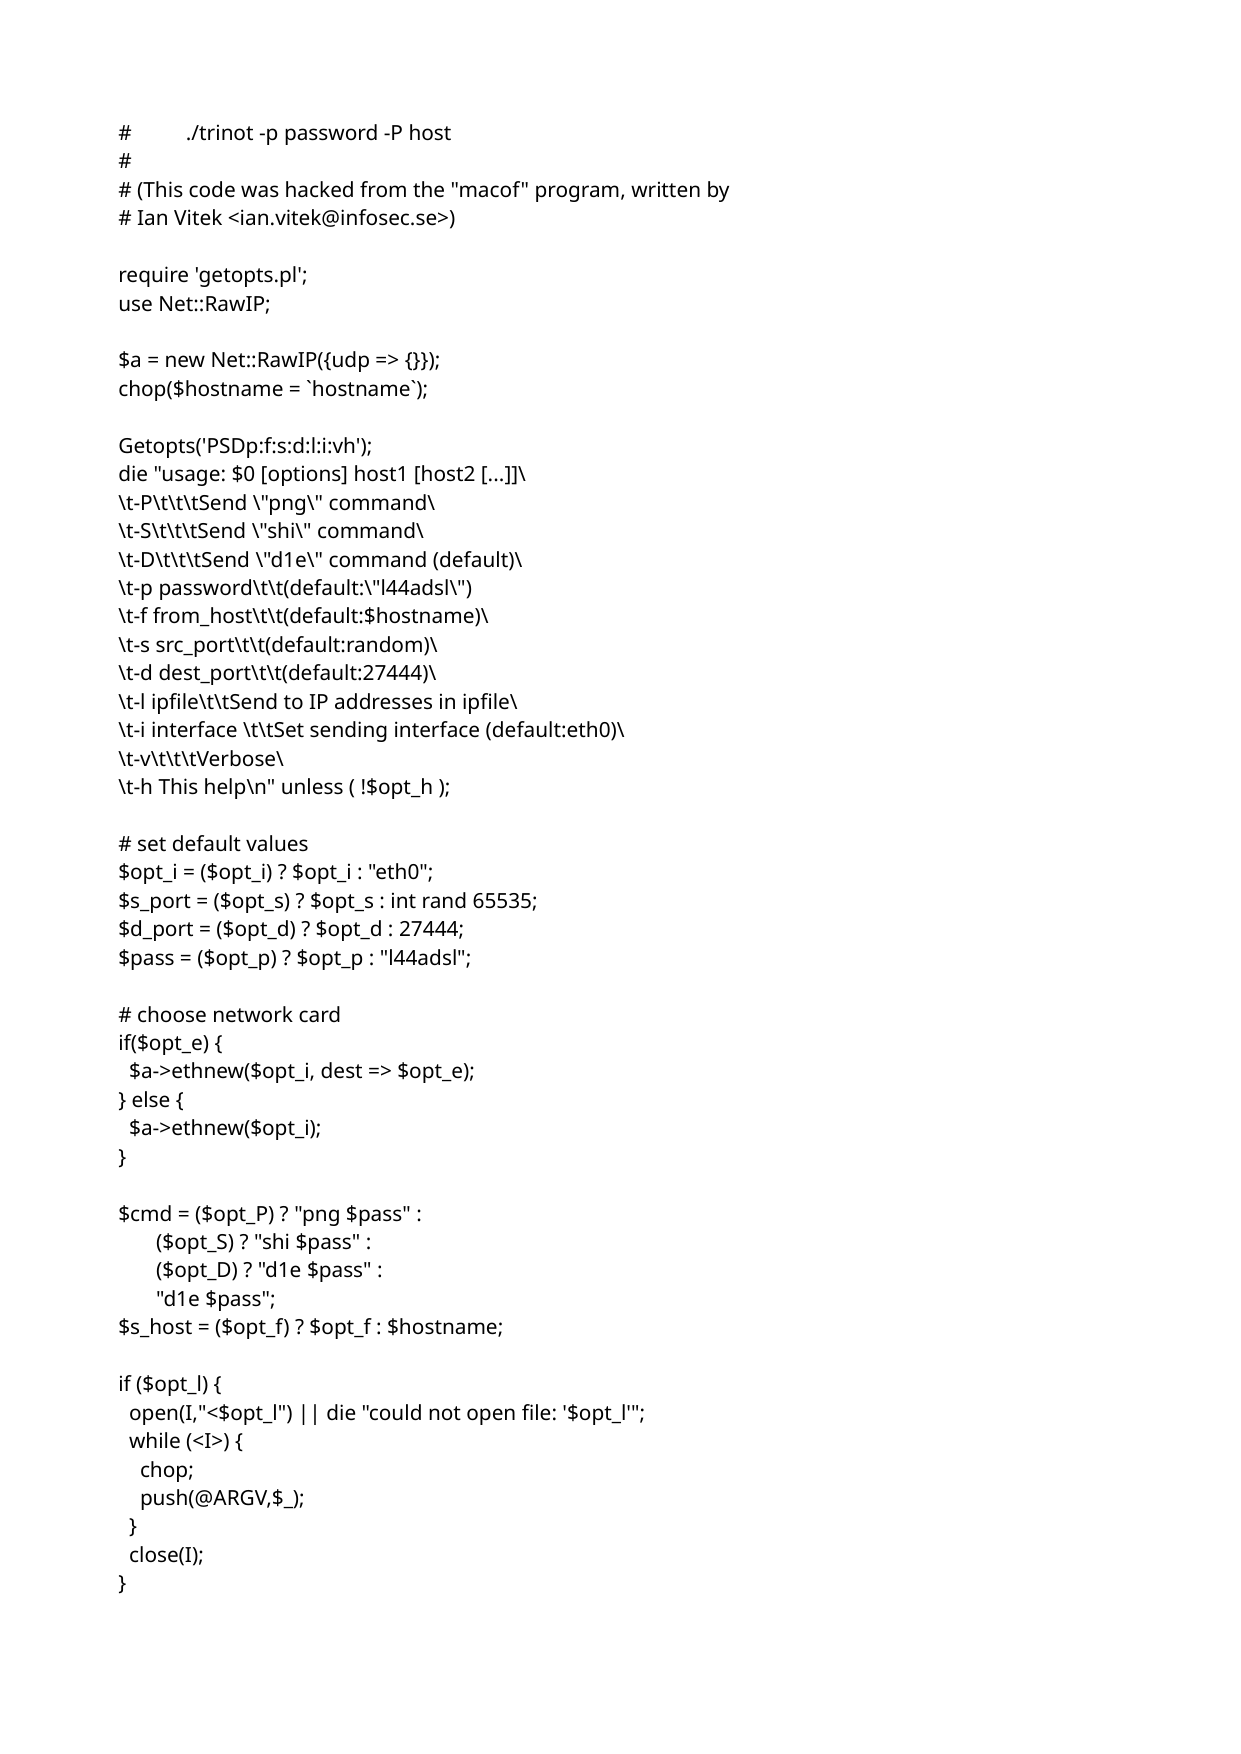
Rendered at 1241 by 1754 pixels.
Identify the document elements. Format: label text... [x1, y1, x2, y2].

text $d_port = ($opt_d) ? $opt_d : 27444; [118, 914, 1122, 943]
text # Ian Vitek <ian.vitek@infosec.se>) [118, 203, 1122, 232]
text while (<I>) { [118, 1426, 1122, 1455]
text $s_host = ($opt_f) ? $opt_f : $hostname; [118, 1312, 1122, 1341]
text \t-D\t\t\tSend \"d1e\" command (default)\ [118, 545, 1122, 573]
text push(@ARGV,$_); [118, 1483, 1122, 1512]
text } [118, 1142, 1122, 1170]
text close(I); [118, 1540, 1122, 1568]
text \t-l ipfile\t\tSend to IP addresses in ipfile\ [118, 687, 1122, 715]
text # (This code was hacked from the "macof" program, written by [118, 175, 1122, 203]
text $cmd = ($opt_P) ? "png $pass" : [118, 1199, 1122, 1227]
text "d1e $pass"; [118, 1284, 1122, 1312]
text die "usage: $0 [options] host1 [host2 [...]]\ [118, 459, 1122, 488]
text \t-f from_host\t\t(default:$hostname)\ [118, 602, 1122, 630]
text ($opt_D) ? "d1e $pass" : [118, 1256, 1122, 1284]
text \t-S\t\t\tSend \"shi\" command\ [118, 516, 1122, 545]
text $a->ethnew($opt_i); [118, 1113, 1122, 1142]
text use Net::RawIP; [118, 289, 1122, 317]
text # ./trinot -p password -P host [118, 118, 1122, 147]
text $pass = ($opt_p) ? $opt_p : "l44adsl"; [118, 943, 1122, 971]
text require 'getopts.pl'; [118, 260, 1122, 289]
text $s_port = ($opt_s) ? $opt_s : int rand 65535; [118, 886, 1122, 914]
text chop($hostname = `hostname`); [118, 374, 1122, 402]
text \t-h This help\n" unless ( !$opt_h ); [118, 772, 1122, 801]
text if ($opt_l) { [118, 1369, 1122, 1398]
text \t-p password\t\t(default:\"l44adsl\") [118, 573, 1122, 602]
text \t-P\t\t\tSend \"png\" command\ [118, 488, 1122, 516]
text $opt_i = ($opt_i) ? $opt_i : "eth0"; [118, 857, 1122, 886]
text ($opt_S) ? "shi $pass" : [118, 1227, 1122, 1256]
text } [118, 1568, 1122, 1597]
text if($opt_e) { [118, 1028, 1122, 1057]
text } [118, 1512, 1122, 1540]
text # choose network card [118, 1000, 1122, 1028]
text \t-d dest_port\t\t(default:27444)\ [118, 658, 1122, 687]
text chop; [118, 1455, 1122, 1483]
text $a->ethnew($opt_i, dest => $opt_e); [118, 1057, 1122, 1085]
text open(I,"<$opt_l") || die "could not open file: '$opt_l'"; [118, 1398, 1122, 1426]
text # set default values [118, 829, 1122, 857]
text Getopts('PSDp:f:s:d:l:i:vh'); [118, 431, 1122, 459]
text \t-s src_port\t\t(default:random)\ [118, 630, 1122, 658]
text } else { [118, 1085, 1122, 1113]
text \t-v\t\t\tVerbose\ [118, 744, 1122, 772]
text \t-i interface \t\tSet sending interface (default:eth0)\ [118, 715, 1122, 744]
text $a = new Net::RawIP({udp => {}}); [118, 346, 1122, 374]
text # [118, 147, 1122, 175]
